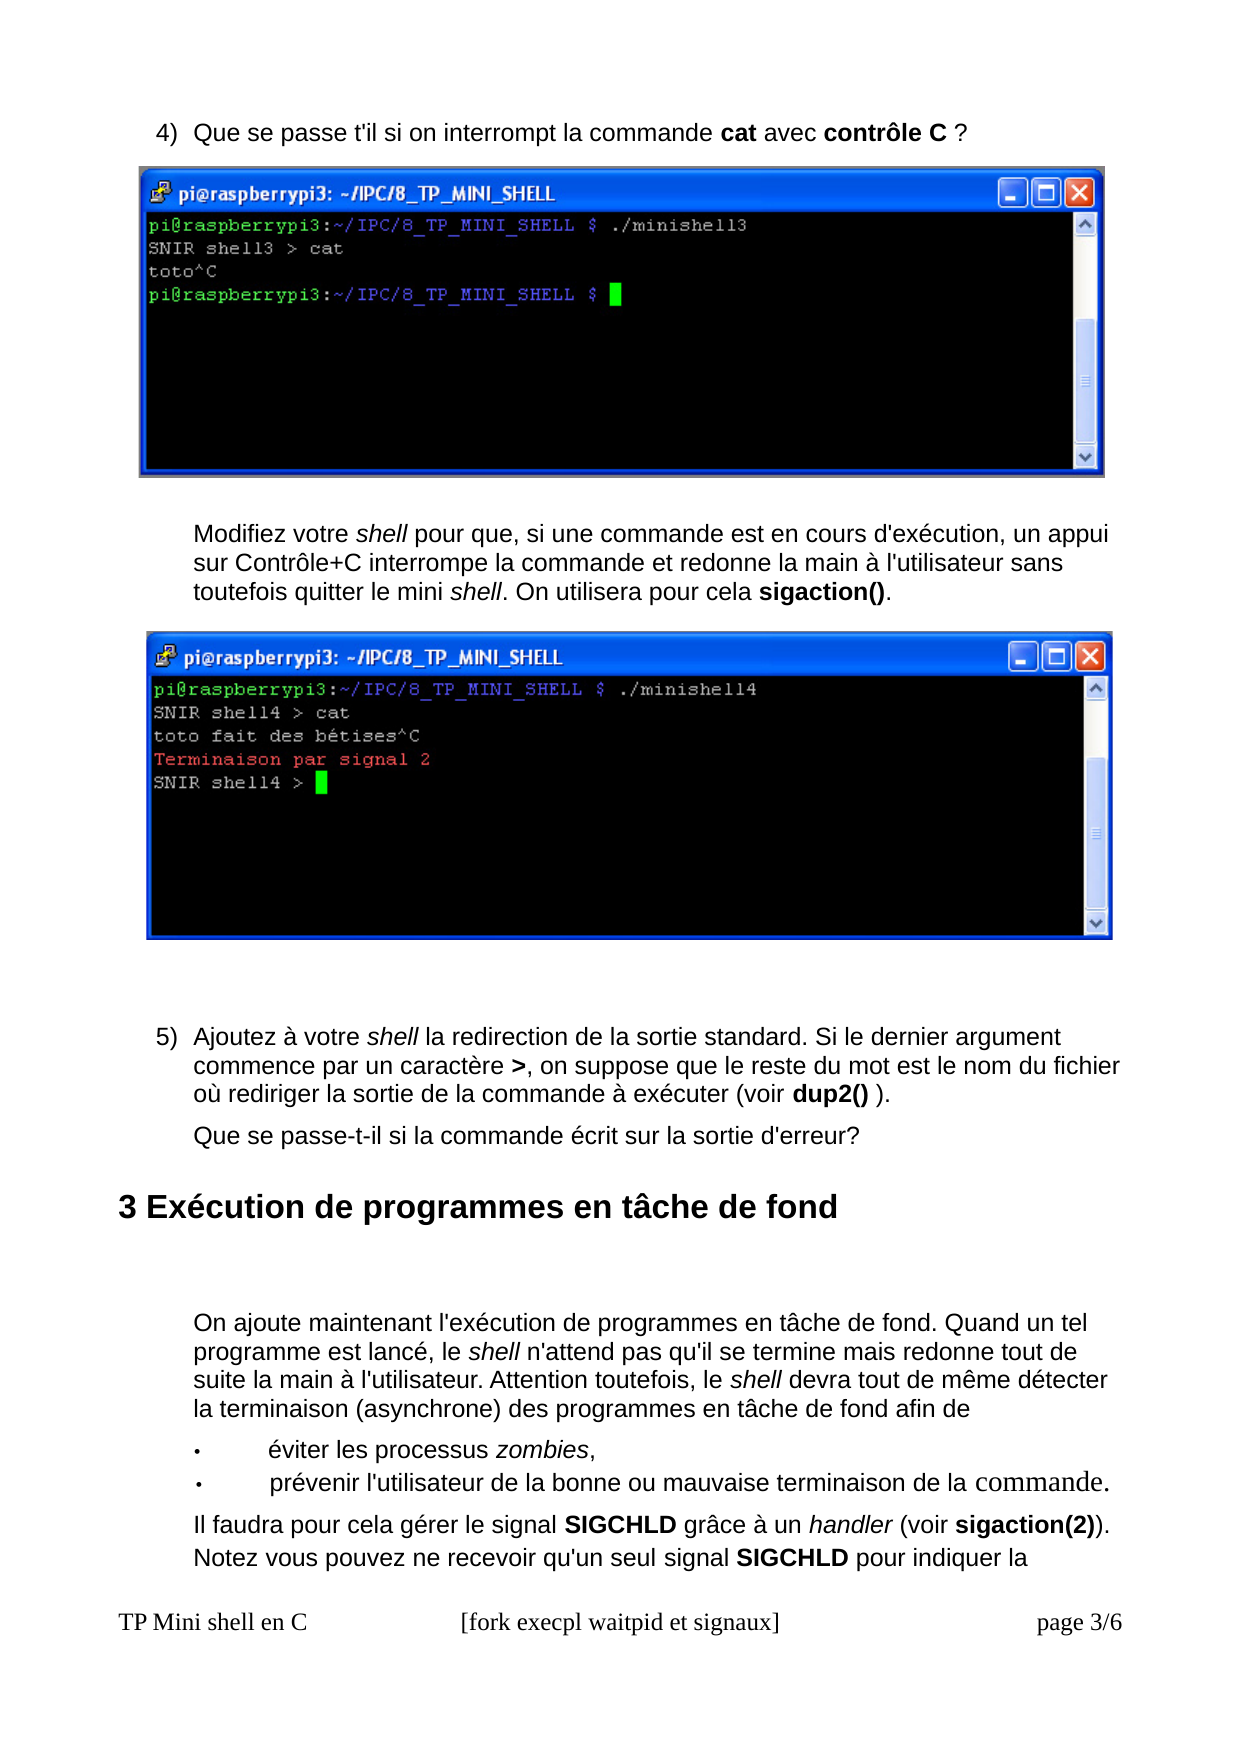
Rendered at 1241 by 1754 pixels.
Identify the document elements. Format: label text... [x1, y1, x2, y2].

picture [146, 631, 1113, 940]
list éviter les processus zombies, [194, 1435, 1122, 1464]
list Ajoutez à votre shell la redirection de la sortie standard. Si le dernier argument commence par un caractère >, on suppose que le reste du mot est le nom du fichier où rediriger la sortie de la commande à exécuter (voir dup2() ). [156, 1022, 1122, 1108]
list On ajoute maintenant l'exécution de programmes en tâche de fond. Quand un tel programme est lancé, le shell n'attend pas qu'il se termine mais redonne tout de suite la main à l'utilisateur. Attention toutefois, le shell devra tout de même détecter la terminaison (asynchrone) des programmes en tâche de fond afin de [156, 1308, 1122, 1423]
picture [138, 166, 1105, 478]
list Que se passe-t-il si la commande écrit sur la sortie d'erreur? [156, 1121, 1122, 1149]
subtitle 3 Exécution de programmes en tâche de fond [118, 1187, 1122, 1225]
list Modifiez votre shell pour que, si une commande est en cours d'exécution, un appui sur Contrôle+C interrompe la commande et redonne la main à l'utilisateur sans toutefois quitter le mini shell. On utilisera pour cela sigaction(). [156, 519, 1122, 605]
list Il faudra pour cela gérer le signal SIGCHLD grâce à un handler (voir sigaction(2)). Notez vous pouvez ne recevoir qu'un seul signal SIGCHLD pour indiquer la [156, 1510, 1122, 1572]
list Que se passe t'il si on interrompt la commande cat avec contrôle C ? [156, 118, 1122, 507]
list prévenir l'utilisateur de la bonne ou mauvaise terminaison de la commande. [196, 1464, 1122, 1498]
